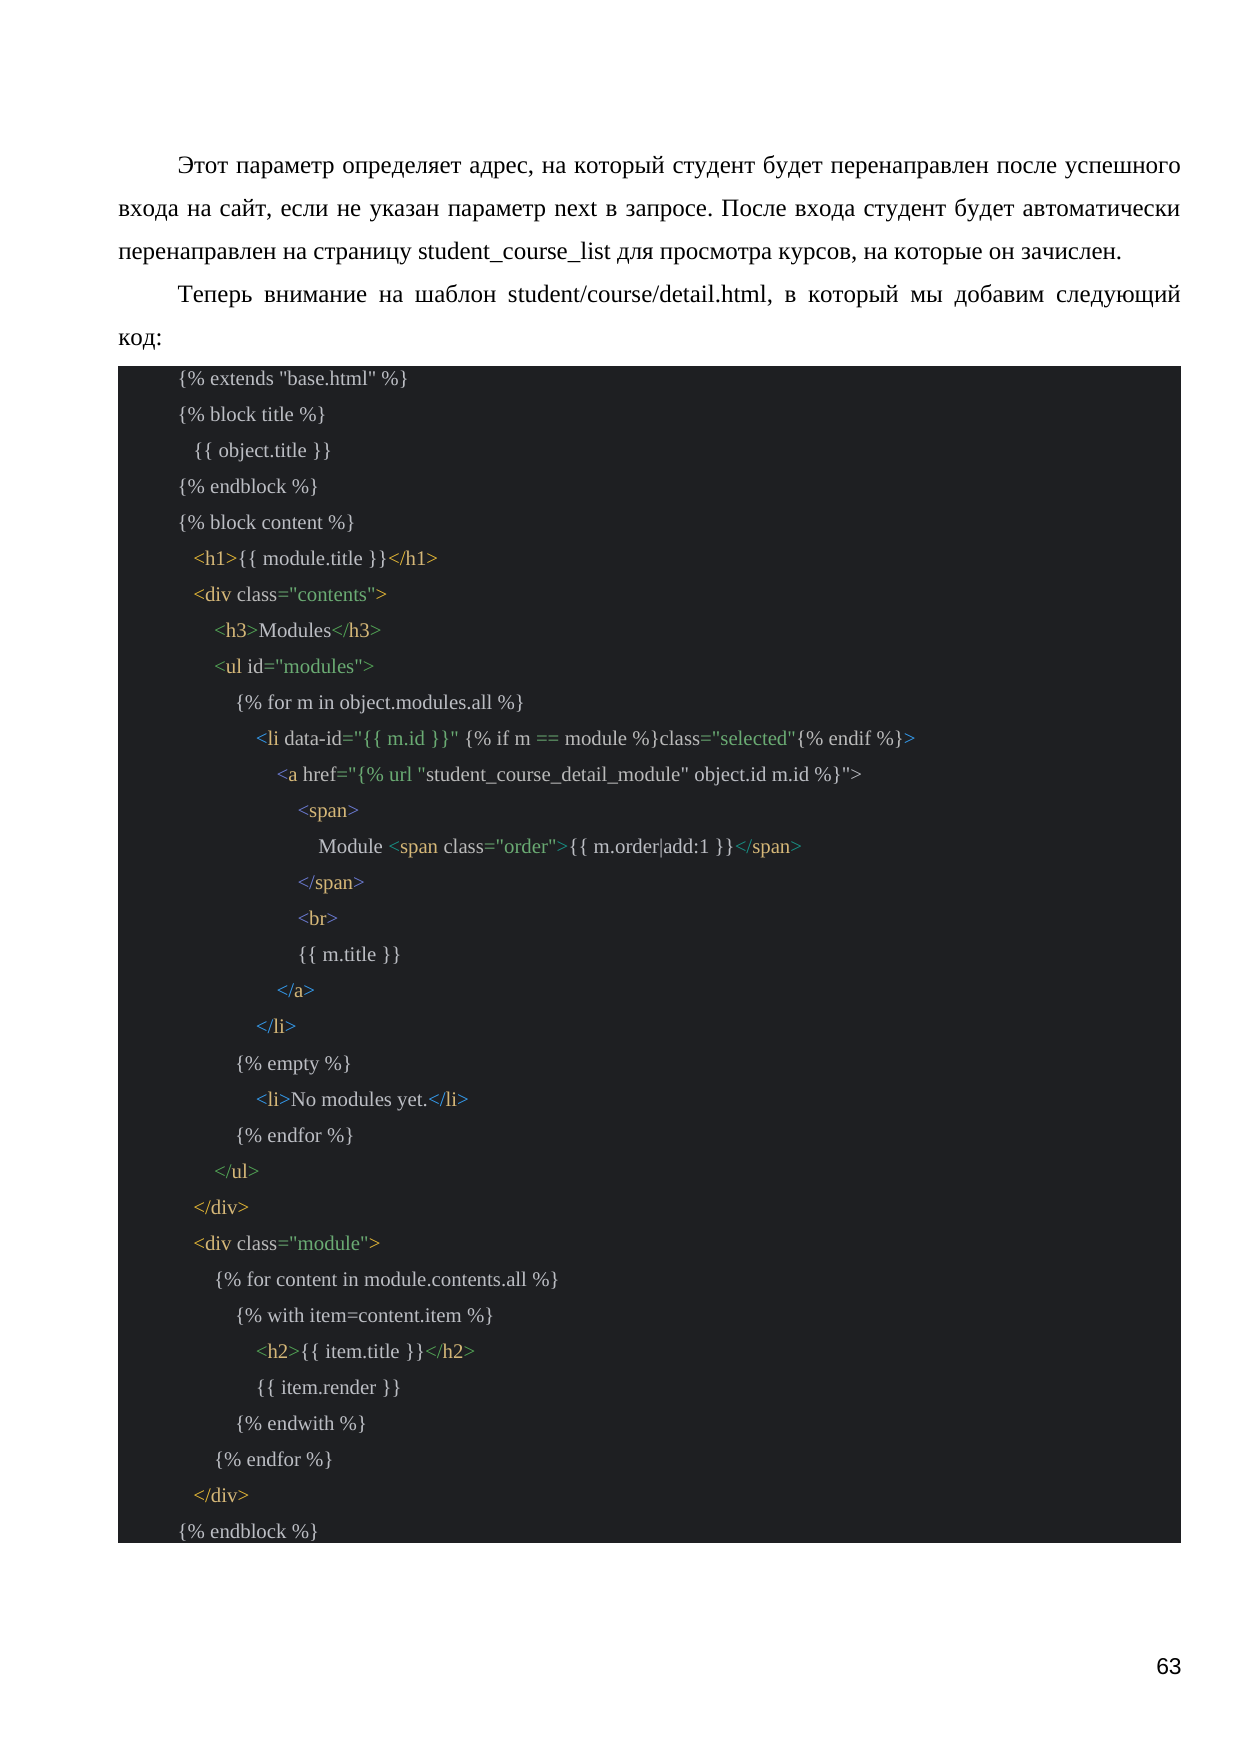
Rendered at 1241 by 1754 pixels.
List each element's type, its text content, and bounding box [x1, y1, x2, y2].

text {% endfor %} [118, 1447, 1181, 1471]
text {% empty %} [118, 1050, 1181, 1074]
text {% endblock %} [118, 474, 1181, 498]
text <h1>{{ module.title }}</h1> [118, 546, 1181, 570]
text </ul> [118, 1158, 1181, 1183]
text {{ item.render }} [118, 1375, 1181, 1399]
text </div> [118, 1483, 1181, 1507]
text <a href="{% url "student_course_detail_module" object.id m.id %}"> [118, 762, 1181, 786]
text </span> [118, 870, 1181, 894]
text <li>No modules yet.</li> [118, 1086, 1181, 1111]
text <h2>{{ item.title }}</h2> [118, 1339, 1181, 1363]
text {% endblock %} [118, 1519, 1181, 1543]
text {% endfor %} [118, 1122, 1181, 1147]
text {% extends "base.html" %} [118, 366, 1181, 390]
text {% endwith %} [118, 1411, 1181, 1435]
text <h3>Modules</h3> [118, 618, 1181, 642]
text {% with item=content.item %} [118, 1303, 1181, 1327]
text <ul id="modules"> [118, 654, 1181, 678]
text {% for m in object.modules.all %} [118, 690, 1181, 714]
text {% block content %} [118, 510, 1181, 534]
text Этот параметр определяет адрес, на который студент будет перенаправлен после успешного входа на сайт, если не указан параметр next в запросе. После входа студент будет автоматически перенаправлен на страницу student_course_list для просмотра курсов, на которые он зачислен. [118, 150, 1181, 265]
text </a> [118, 978, 1181, 1002]
text <span> [118, 798, 1181, 822]
text <div class="contents"> [118, 582, 1181, 606]
text {% for content in module.contents.all %} [118, 1267, 1181, 1291]
text <div class="module"> [118, 1231, 1181, 1255]
text <br> [118, 906, 1181, 930]
text Теперь внимание на шаблон student/course/detail.html, в который мы добавим следующий код: [118, 279, 1181, 351]
text {{ object.title }} [118, 438, 1181, 462]
text </li> [118, 1014, 1181, 1038]
text {{ m.title }} [118, 942, 1181, 966]
text Module <span class="order">{{ m.order|add:1 }}</span> [118, 834, 1181, 858]
text <li data-id="{{ m.id }}" {% if m == module %}class="selected"{% endif %}> [118, 726, 1181, 750]
text {% block title %} [118, 402, 1181, 426]
text </div> [118, 1194, 1181, 1219]
